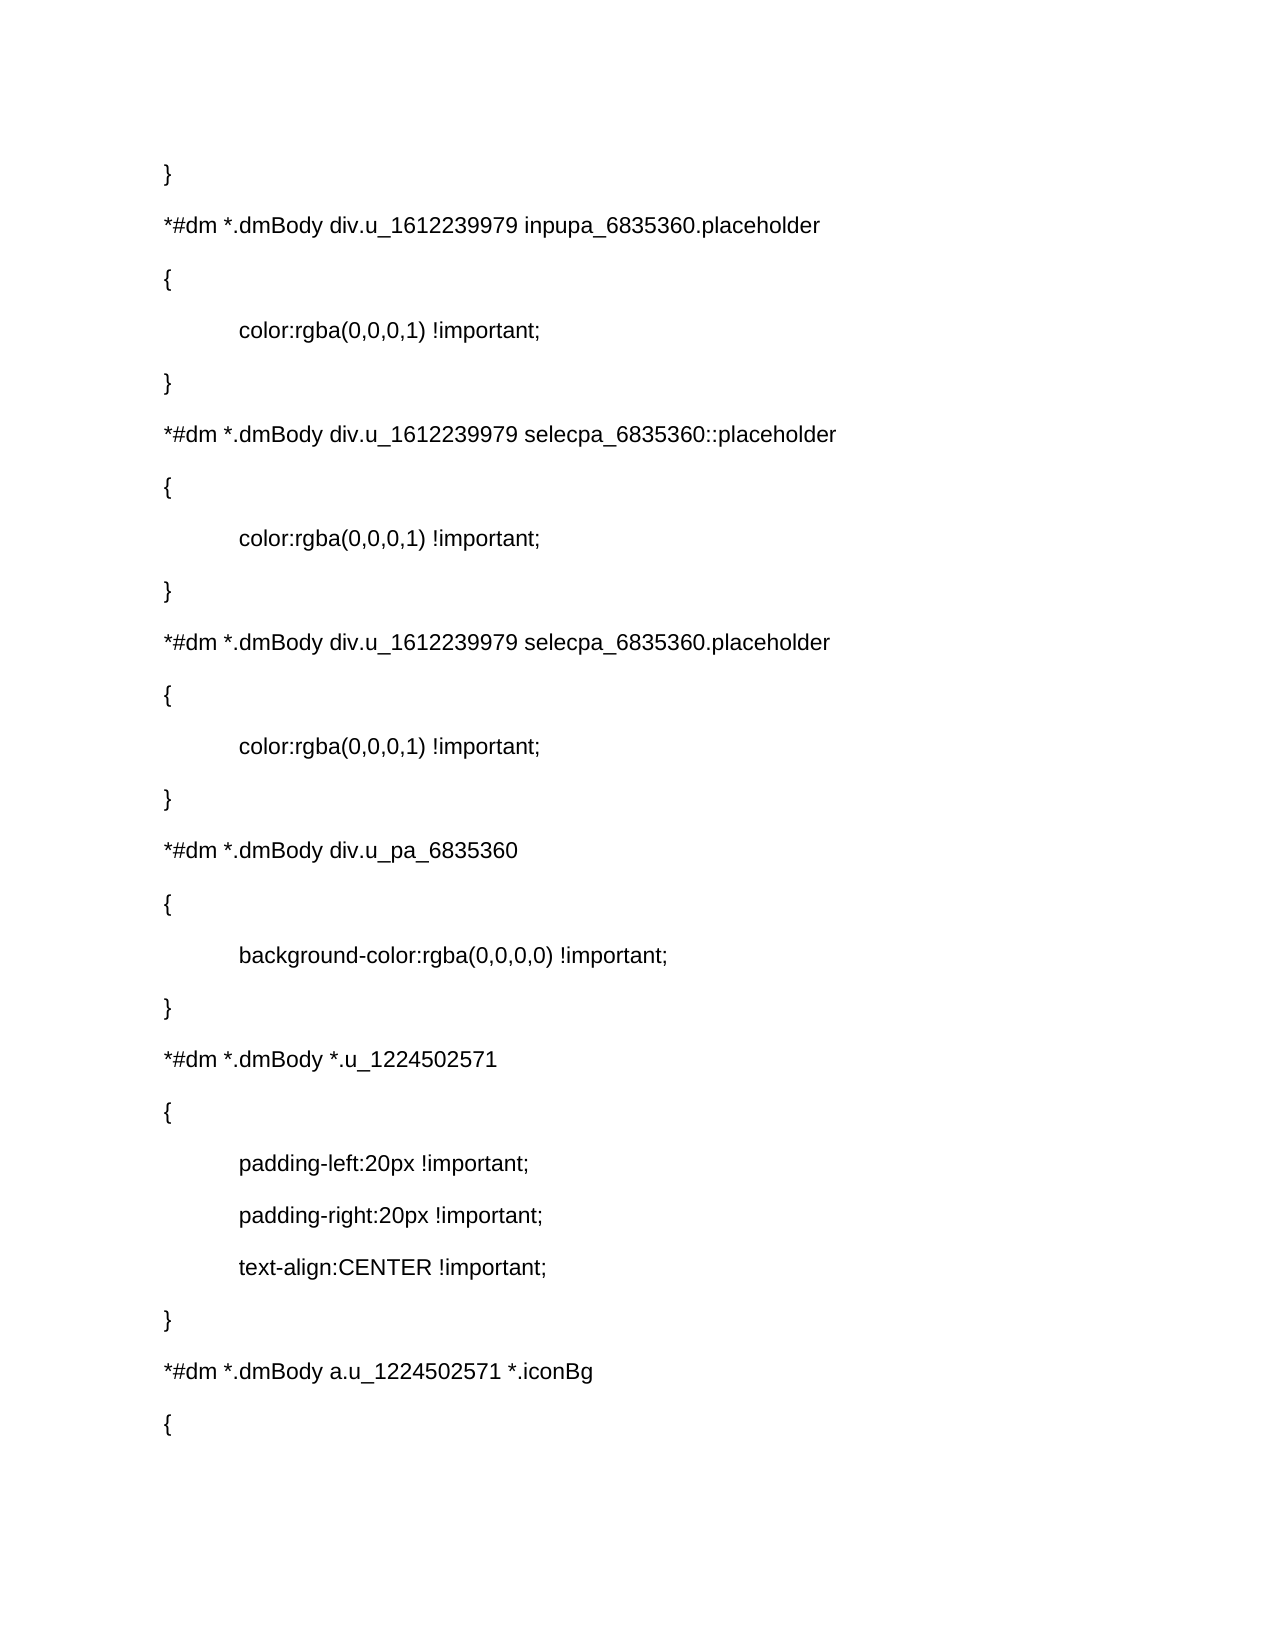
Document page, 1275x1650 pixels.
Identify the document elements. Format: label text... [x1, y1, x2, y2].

table_cell { [153, 879, 1125, 931]
table_cell color:rgba(0,0,0,1) !important; [153, 723, 1125, 775]
table_cell } [153, 150, 1125, 202]
table_cell *#dm *.dmBody *.u_1224502571 [153, 1035, 1125, 1087]
table_cell background-color:rgba(0,0,0,0) !important; [153, 931, 1125, 983]
table_cell { [153, 254, 1125, 306]
table_cell *#dm *.dmBody div.u_1612239979 inpupa_6835360.placeholder [153, 202, 1125, 254]
table_cell *#dm *.dmBody div.u_1612239979 selecpa_6835360.placeholder [153, 619, 1125, 671]
table_cell color:rgba(0,0,0,1) !important; [153, 515, 1125, 567]
table_cell } [153, 983, 1125, 1035]
table_cell { [153, 463, 1125, 514]
table_cell text-align:CENTER !important; [153, 1244, 1125, 1296]
table_cell *#dm *.dmBody a.u_1224502571 *.iconBg [153, 1348, 1125, 1400]
table_cell { [153, 1400, 1125, 1452]
table_cell padding-right:20px !important; [153, 1192, 1125, 1244]
table_cell { [153, 1088, 1125, 1139]
table_cell color:rgba(0,0,0,1) !important; [153, 306, 1125, 358]
table_cell { [153, 671, 1125, 723]
table_cell } [153, 567, 1125, 619]
table_cell } [153, 775, 1125, 827]
table_cell } [153, 358, 1125, 410]
table_cell *#dm *.dmBody div.u_pa_6835360 [153, 827, 1125, 879]
table_cell *#dm *.dmBody div.u_1612239979 selecpa_6835360::placeholder [153, 410, 1125, 462]
table_cell padding-left:20px !important; [153, 1140, 1125, 1192]
table_cell } [153, 1296, 1125, 1348]
